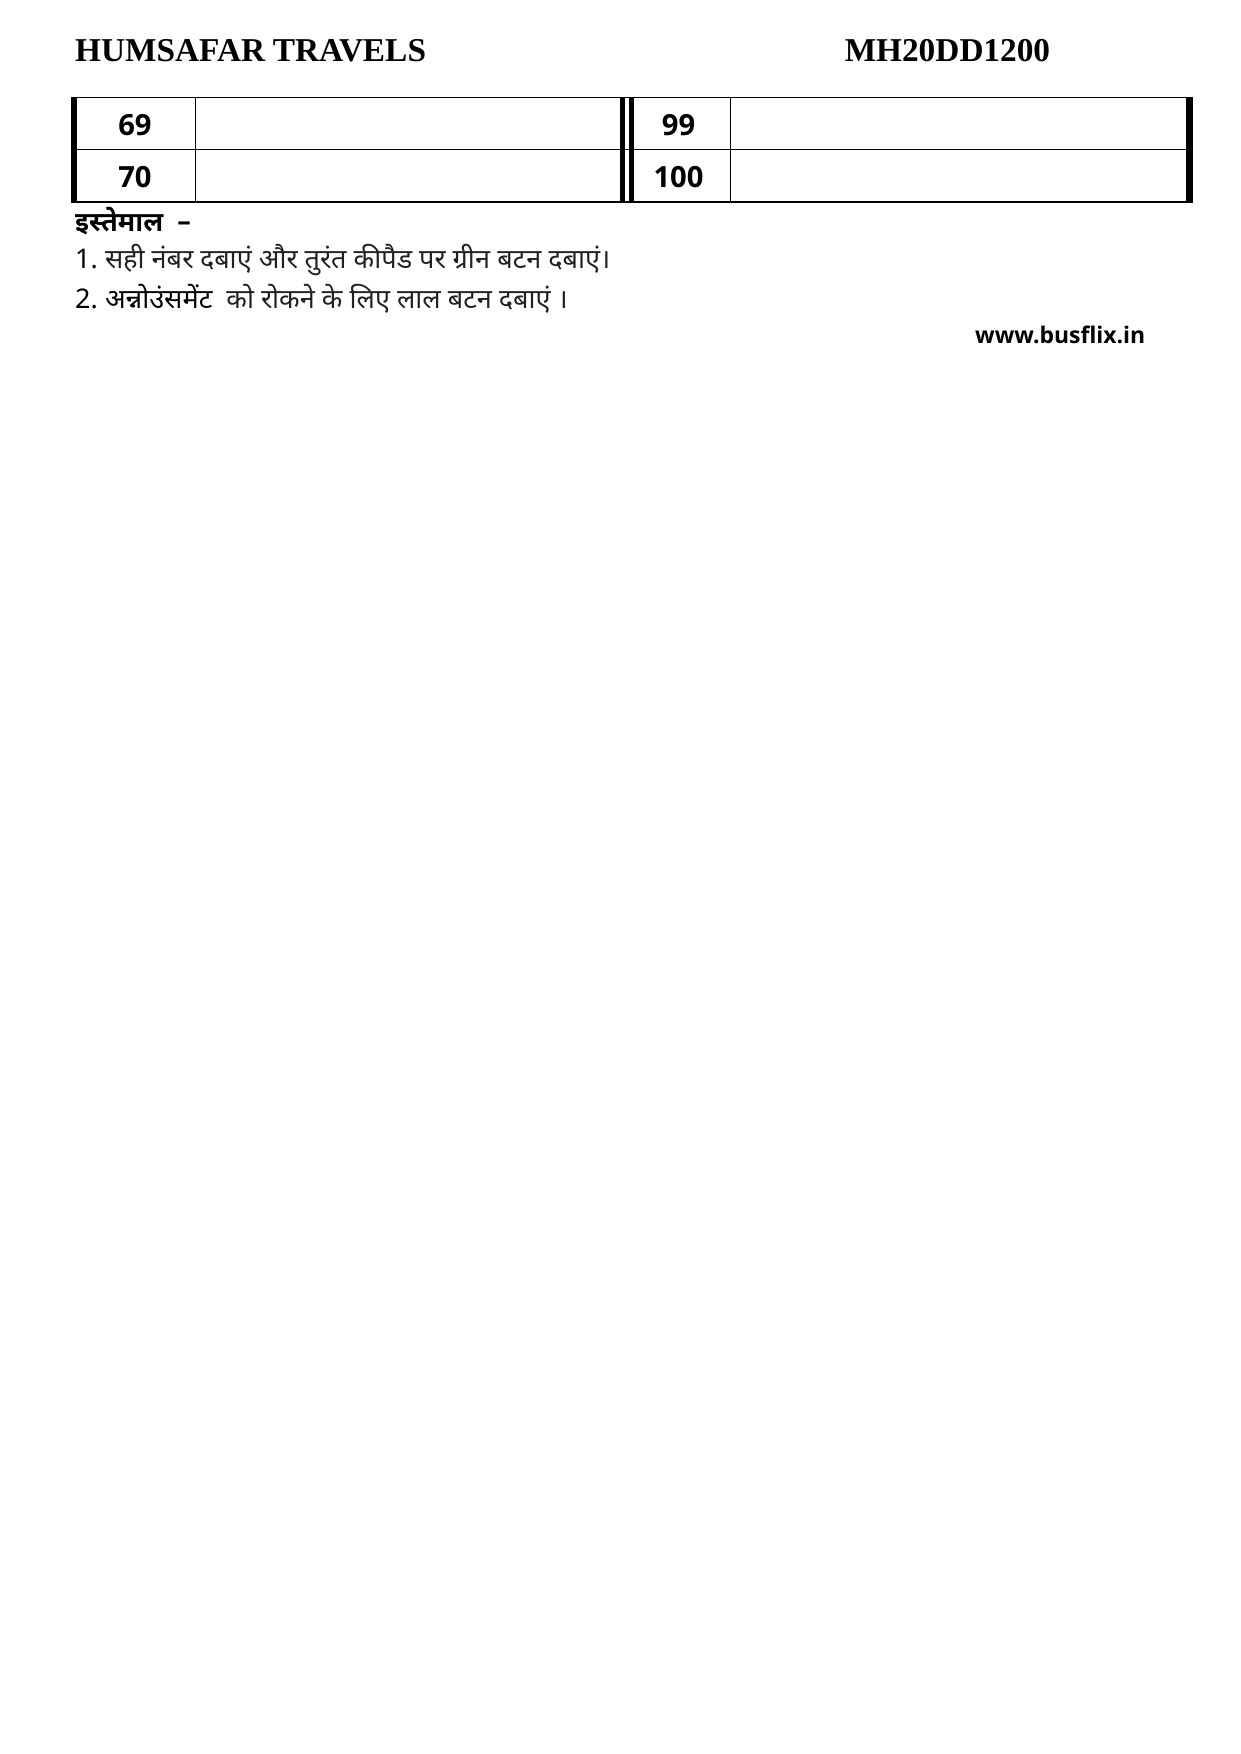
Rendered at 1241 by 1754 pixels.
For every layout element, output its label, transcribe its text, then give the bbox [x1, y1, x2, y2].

text 2. अन्नोउंसमेंट को रोकने के लिए लाल बटन दबाएं । [75, 279, 1165, 319]
table_cell [731, 98, 1186, 149]
table_cell 99 [634, 98, 730, 149]
table_cell [196, 150, 620, 201]
text इस्तेमाल – [75, 203, 1165, 239]
table_cell [731, 150, 1186, 201]
text 1. सही नंबर दबाएं और तुरंत कीपैड पर ग्रीन बटन दबाएं। [75, 239, 1165, 279]
table_cell 70 [77, 150, 195, 201]
table_cell [196, 98, 620, 149]
table_cell 100 [634, 150, 730, 201]
text www.busflix.in [75, 319, 1165, 351]
table_cell 69 [77, 98, 195, 149]
